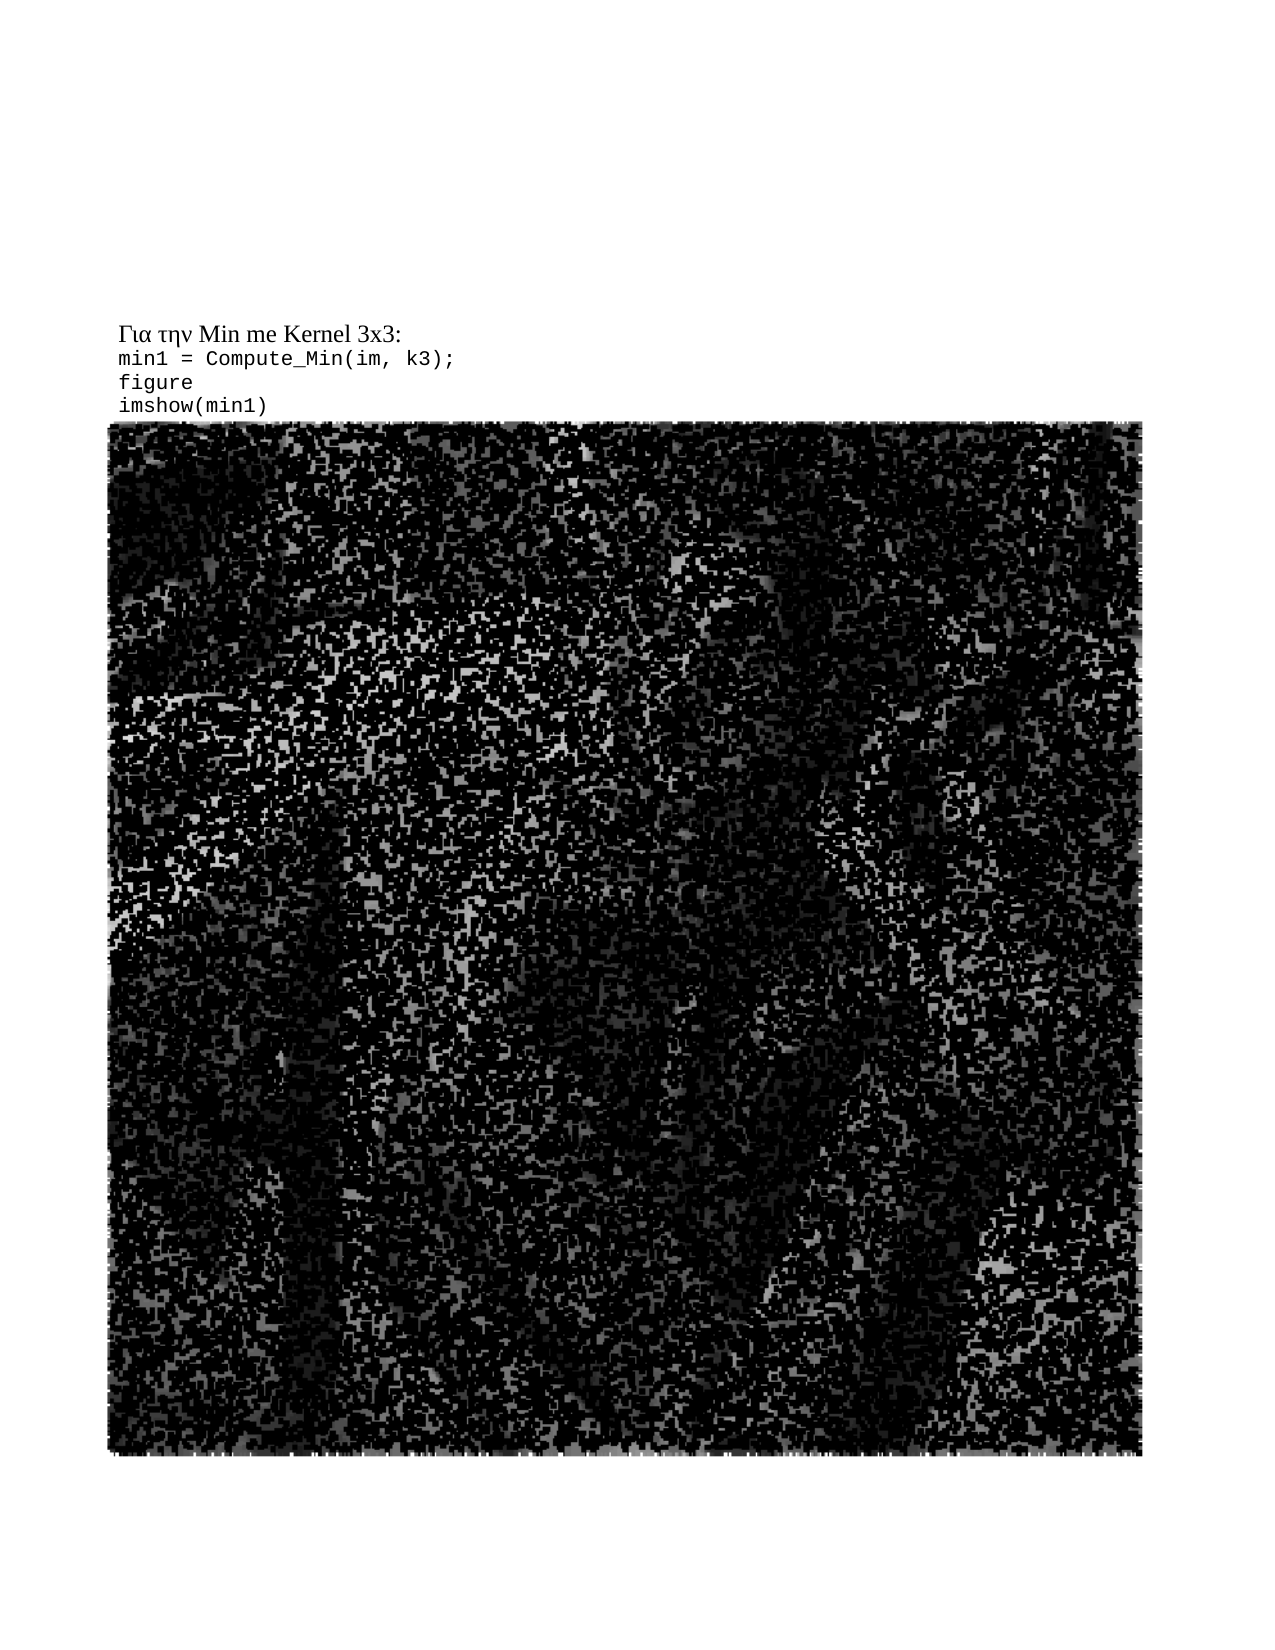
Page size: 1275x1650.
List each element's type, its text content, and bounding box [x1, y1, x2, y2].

text Για την Min me Kernel 3x3: [118, 319, 1157, 348]
text imshow(min1) [118, 395, 1157, 419]
picture [105, 419, 1145, 1459]
text figure [118, 372, 1157, 395]
text min1 = Compute_Min(im, k3); [118, 348, 1157, 372]
